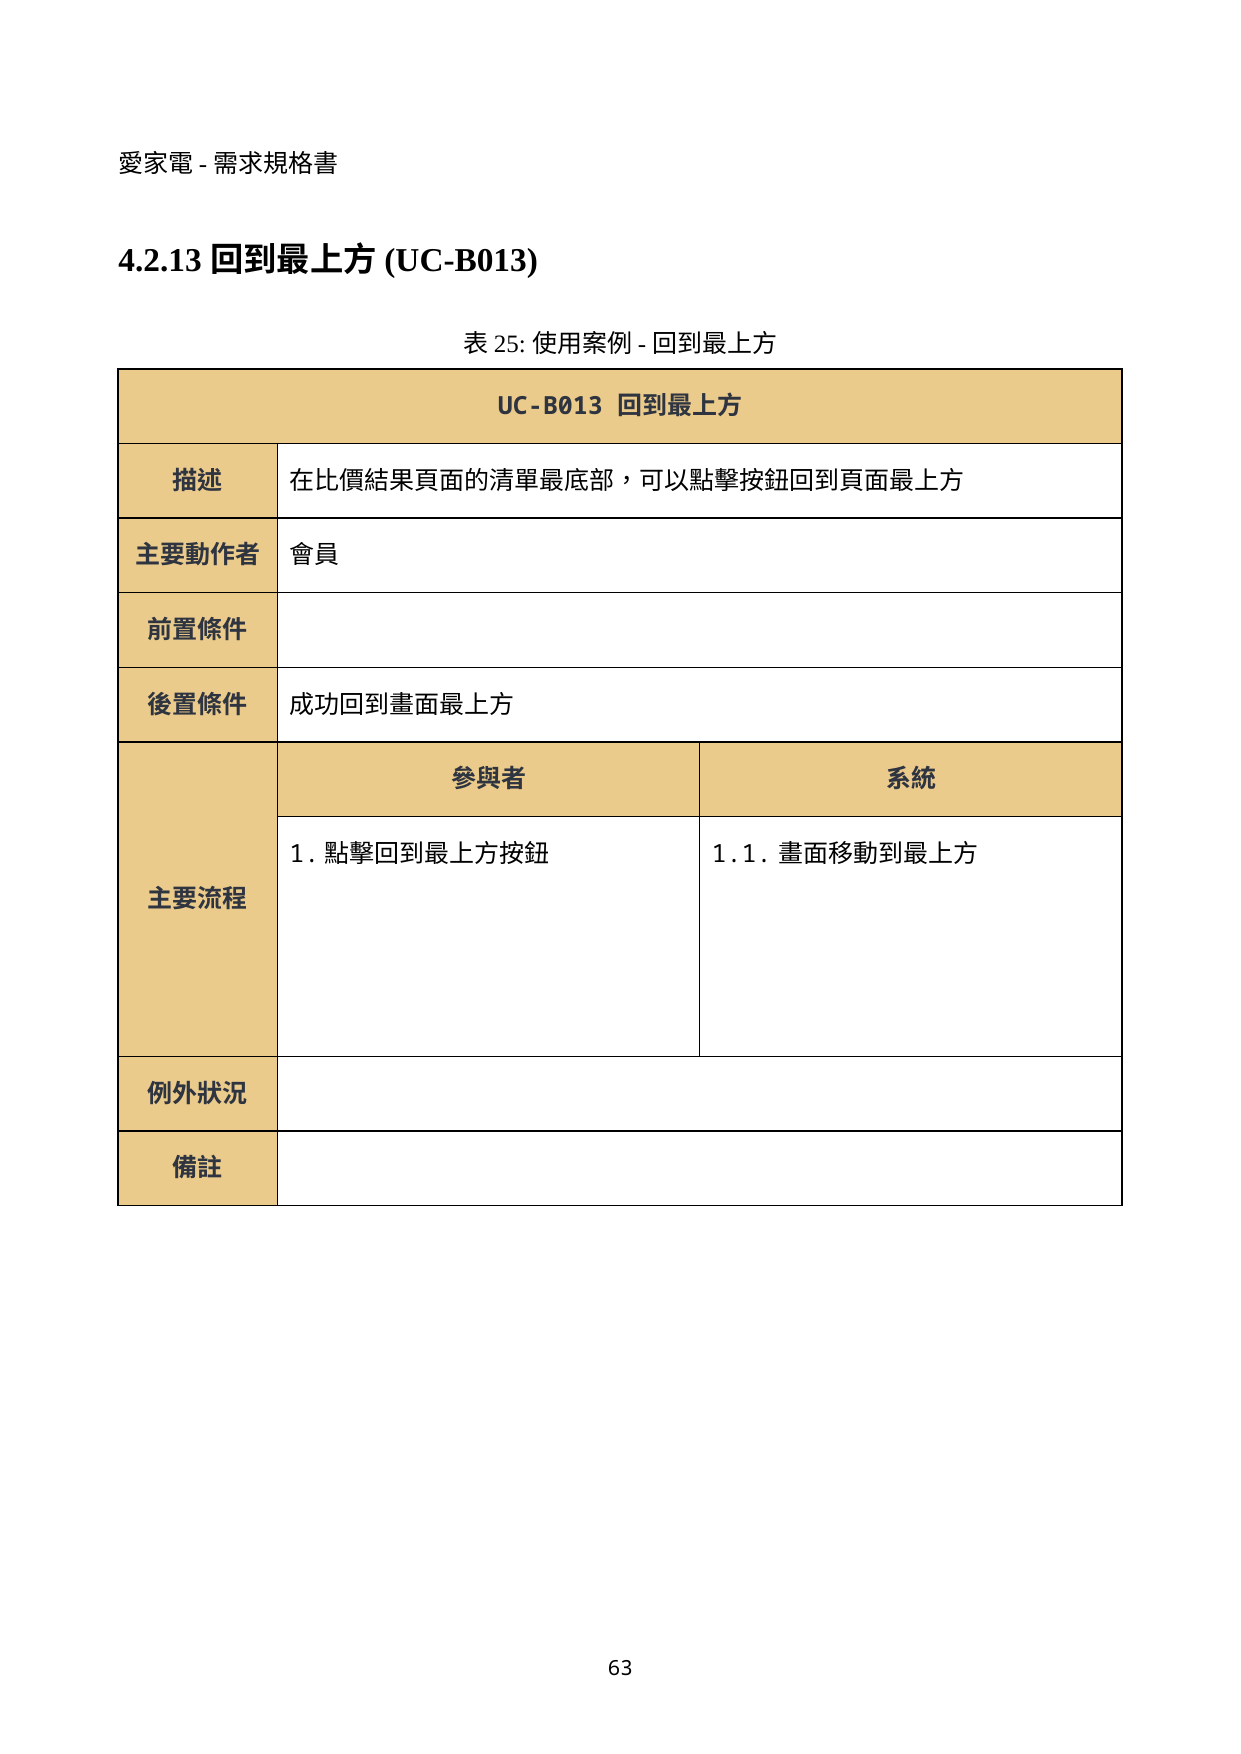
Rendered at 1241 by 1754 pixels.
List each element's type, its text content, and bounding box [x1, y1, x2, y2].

table_cell [278, 593, 1121, 666]
table_cell 主要動作者 [119, 519, 277, 592]
table_cell 成功回到畫面最上方 [278, 668, 1121, 741]
table_cell 參與者 [278, 743, 699, 816]
table_cell 備註 [119, 1132, 277, 1205]
table_cell 前置條件 [119, 593, 277, 666]
table_cell [278, 1057, 1121, 1130]
table_cell 系統 [700, 743, 1121, 816]
table_cell 畫面移動到最上方 [700, 817, 1121, 1056]
table_cell 會員 [278, 519, 1121, 592]
table_cell 主要流程 [119, 743, 277, 1056]
table_cell 在比價結果頁面的清單最底部，可以點擊按鈕回到頁面最上方 [278, 444, 1121, 517]
table_cell 後置條件 [119, 668, 277, 741]
text 表 25: 使用案例 - 回到最上方 [118, 323, 1122, 359]
table_cell 描述 [119, 444, 277, 517]
table_cell 點擊回到最上方按鈕 [278, 817, 699, 1056]
table_header UC-B013 回到最上方 [119, 370, 1121, 443]
subtitle 4.2.13 回到最上方 (UC-B013) [118, 232, 1122, 281]
table_cell 例外狀況 [119, 1057, 277, 1130]
table_cell [278, 1132, 1121, 1205]
